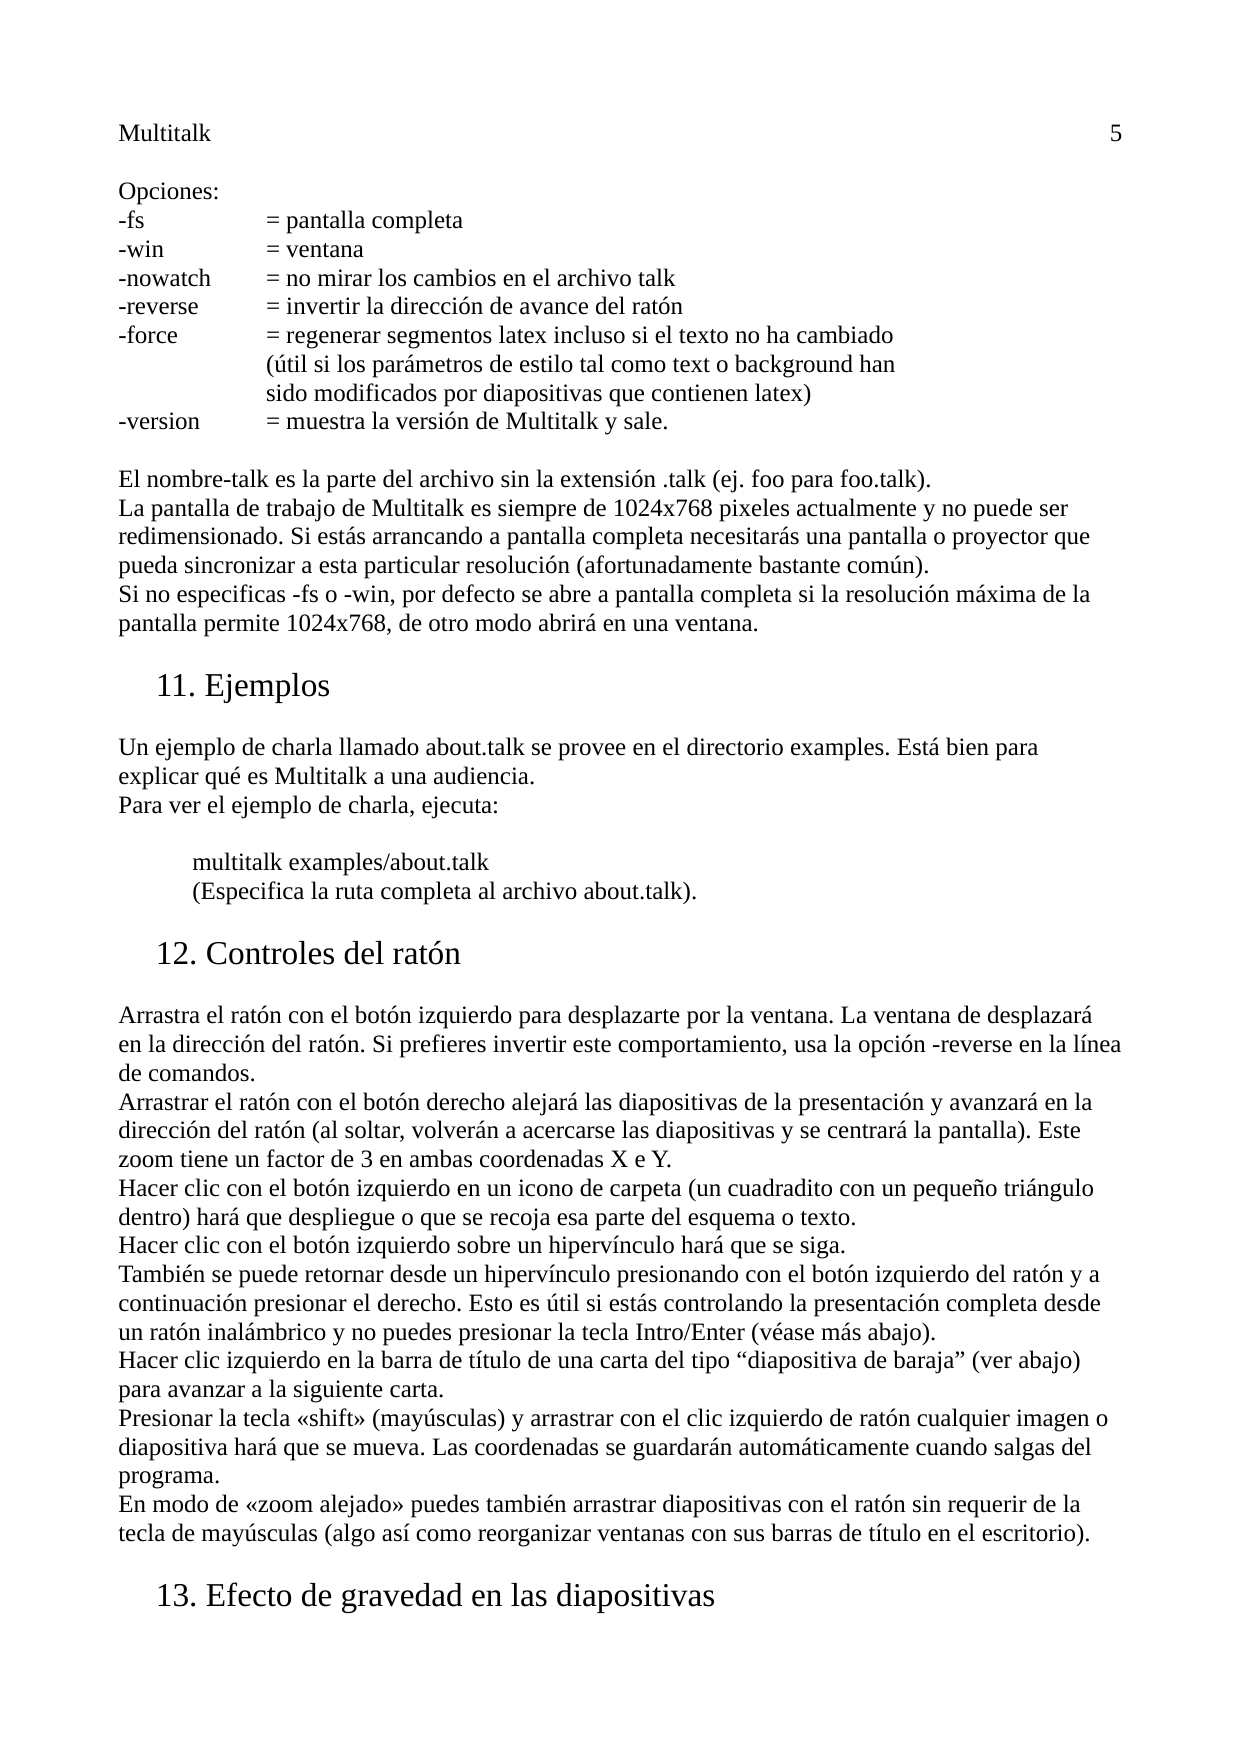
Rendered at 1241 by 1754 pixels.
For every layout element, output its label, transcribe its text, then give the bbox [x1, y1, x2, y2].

text El nombre-talk es la parte del archivo sin la extensión .talk (ej. foo para foo.talk). [118, 464, 1122, 493]
text (Especifica la ruta completa al archivo about.talk). [118, 876, 1122, 905]
text Presionar la tecla «shift» (mayúsculas) y arrastrar con el clic izquierdo de ratón cualquier imagen o diapositiva hará que se mueva. Las coordenadas se guardarán automáticamente cuando salgas del programa. [118, 1403, 1122, 1489]
text sido modificados por diapositivas que contienen latex) [118, 378, 1122, 406]
text -fs = pantalla completa [118, 205, 1122, 234]
text -force = regenerar segmentos latex incluso si el texto no ha cambiado [118, 320, 1122, 349]
text En modo de «zoom alejado» puedes también arrastrar diapositivas con el ratón sin requerir de la tecla de mayúsculas (algo así como reorganizar ventanas con sus barras de título en el escritorio). [118, 1489, 1122, 1547]
text Hacer clic con el botón izquierdo sobre un hipervínculo hará que se siga. [118, 1231, 1122, 1259]
text -version = muestra la versión de Multitalk y sale. [118, 406, 1122, 435]
text Si no especificas -fs o -win, por defecto se abre a pantalla completa si la resolución máxima de la pantalla permite 1024x768, de otro modo abrirá en una ventana. [118, 579, 1122, 636]
text multitalk examples/about.talk [118, 847, 1122, 876]
text Arrastrar el ratón con el botón derecho alejará las diapositivas de la presentación y avanzará en la dirección del ratón (al soltar, volverán a acercarse las diapositivas y se centrará la pantalla). Este zoom tiene un factor de 3 en ambas coordenadas X e Y. [118, 1087, 1122, 1173]
list Ejemplos [156, 665, 1122, 703]
text -win = ventana [118, 234, 1122, 263]
text -nowatch = no mirar los cambios en el archivo talk [118, 263, 1122, 291]
text También se puede retornar desde un hipervínculo presionando con el botón izquierdo del ratón y a continuación presionar el derecho. Esto es útil si estás controlando la presentación completa desde un ratón inalámbrico y no puedes presionar la tecla Intro/Enter (véase más abajo). [118, 1259, 1122, 1346]
list Controles del ratón [156, 933, 1122, 972]
text Para ver el ejemplo de charla, ejecuta: [118, 790, 1122, 818]
text -reverse = invertir la dirección de avance del ratón [118, 291, 1122, 320]
text Arrastra el ratón con el botón izquierdo para desplazarte por la ventana. La ventana de desplazará en la dirección del ratón. Si prefieres invertir este comportamiento, usa la opción -reverse en la línea de comandos. [118, 1001, 1122, 1087]
text Hacer clic con el botón izquierdo en un icono de carpeta (un cuadradito con un pequeño triángulo dentro) hará que despliegue o que se recoja esa parte del esquema o texto. [118, 1173, 1122, 1231]
text Opciones: [118, 176, 1122, 205]
text Hacer clic izquierdo en la barra de título de una carta del tipo “diapositiva de baraja” (ver abajo) para avanzar a la siguiente carta. [118, 1346, 1122, 1403]
text La pantalla de trabajo de Multitalk es siempre de 1024x768 pixeles actualmente y no puede ser redimensionado. Si estás arrancando a pantalla completa necesitarás una pantalla o proyector que pueda sincronizar a esta particular resolución (afortunadamente bastante común). [118, 493, 1122, 579]
list Efecto de gravedad en las diapositivas [156, 1576, 1122, 1614]
text (útil si los parámetros de estilo tal como text o background han [118, 349, 1122, 378]
text Un ejemplo de charla llamado about.talk se provee en el directorio examples. Está bien para explicar qué es Multitalk a una audiencia. [118, 732, 1122, 790]
